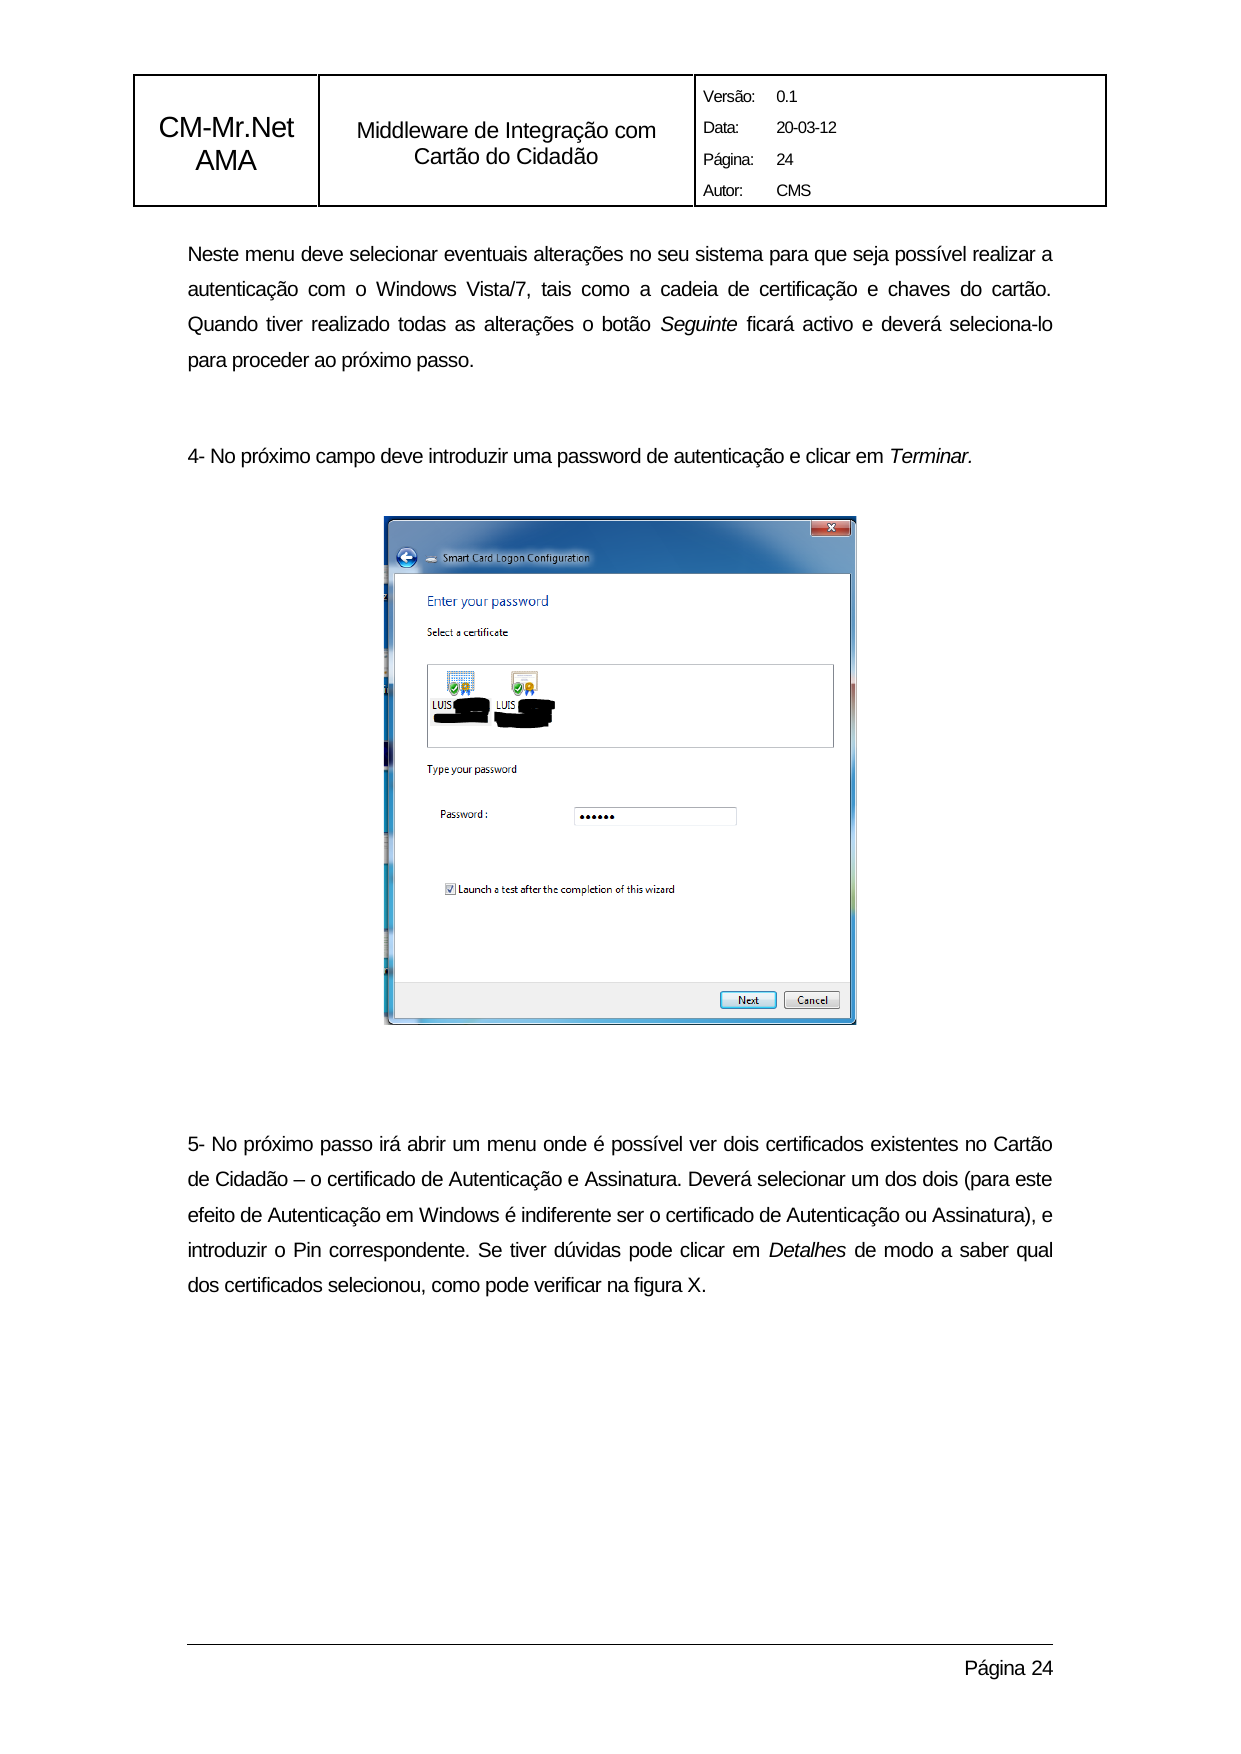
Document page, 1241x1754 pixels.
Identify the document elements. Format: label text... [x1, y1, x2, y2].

text 5- No próximo passo irá abrir um menu onde é possível ver dois certificados existentes no Cartão de Cidadão – o certificado de Autenticação e Assinatura. Deverá selecionar um dos dois (para este efeito de Autenticação em Windows é indiferente ser o certificado de Autenticação ou Assinatura), e introduzir o Pin correspondente. Se tiver dúvidas pode clicar em Detalhes de modo a saber qual dos certificados selecionou, como pode verificar na figura X. [187, 1133, 1053, 1297]
text 4- No próximo campo deve introduzir uma password de autenticação e clicar em Terminar. [187, 445, 1053, 468]
picture [383, 516, 857, 1025]
text Neste menu deve selecionar eventuais alterações no seu sistema para que seja possível realizar a autenticação com o Windows Vista/7, tais como a cadeia de certificação e chaves do cartão. Quando tiver realizado todas as alterações o botão Seguinte ficará activo e deverá seleciona-lo para proceder ao próximo passo. [187, 242, 1053, 372]
